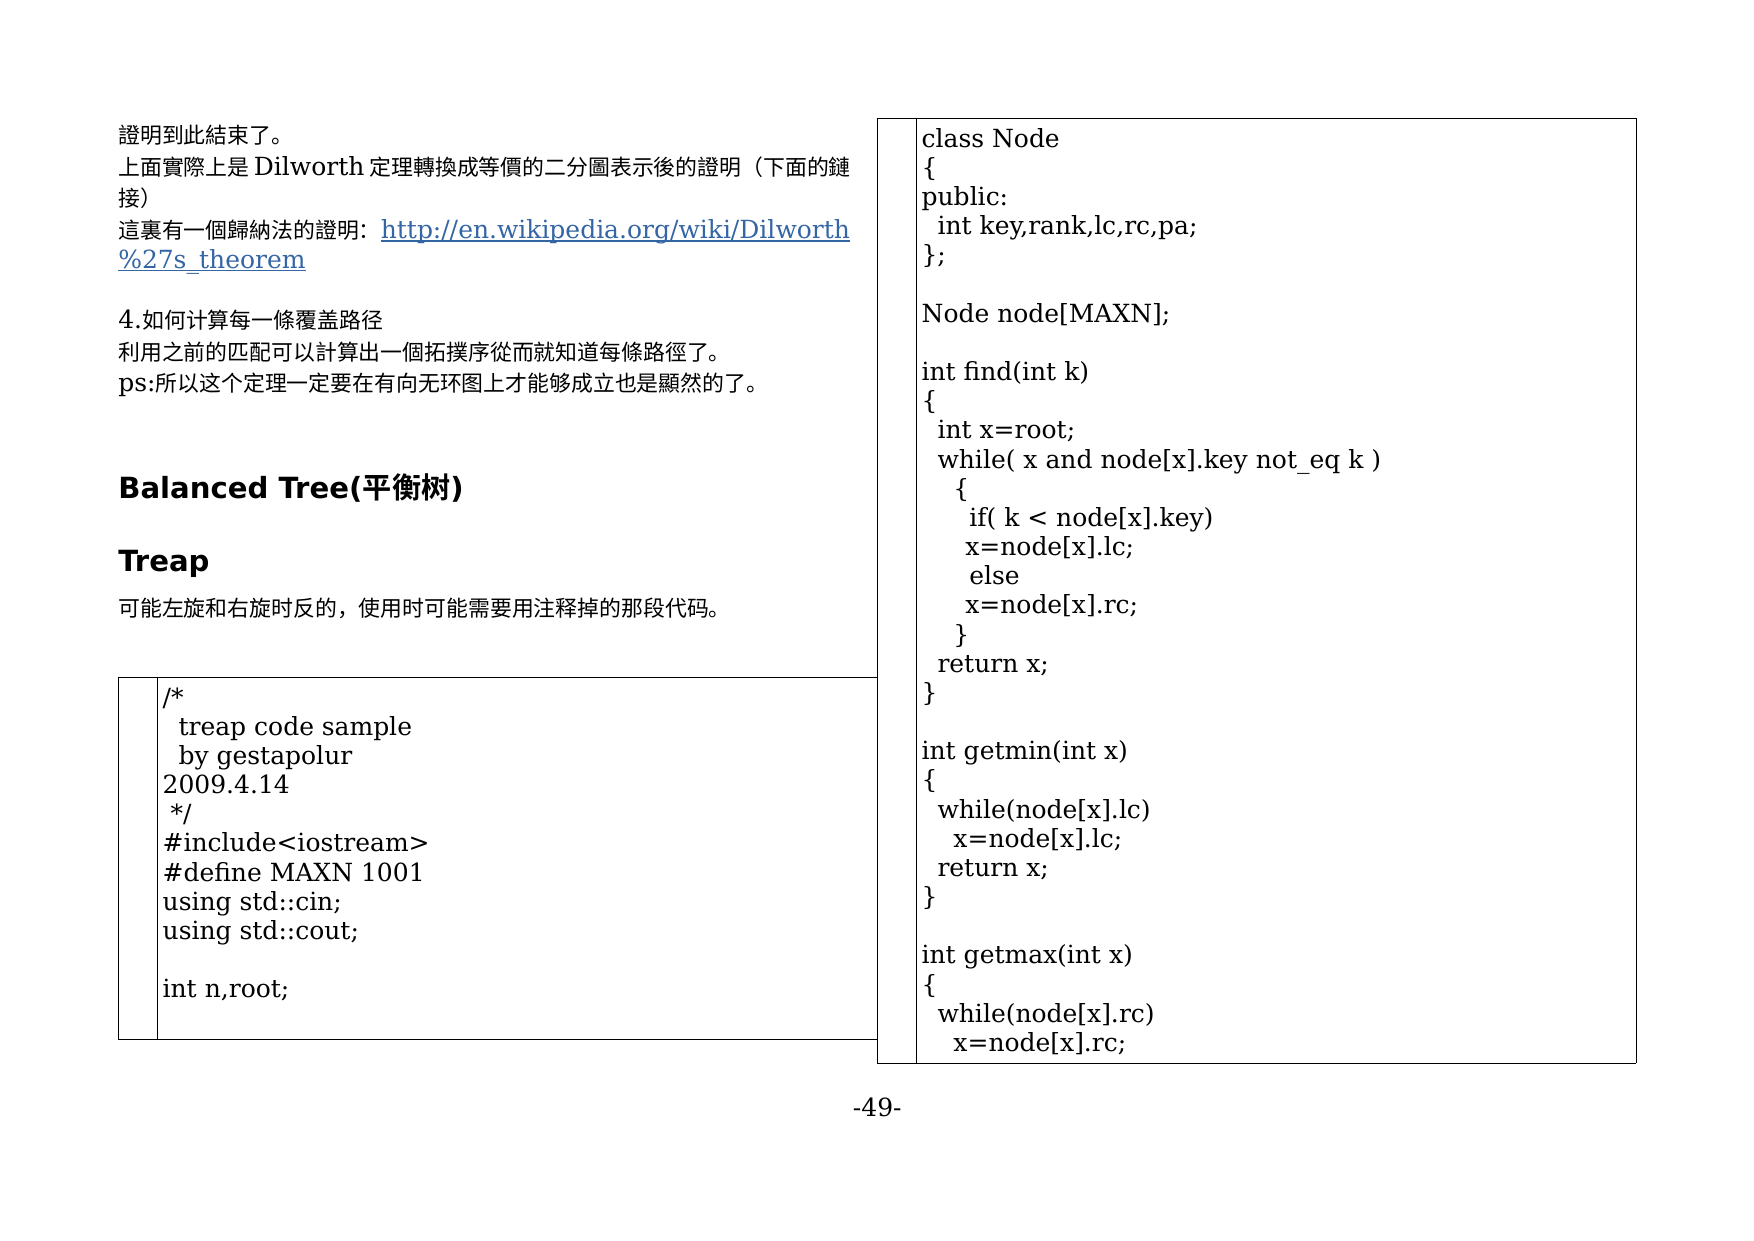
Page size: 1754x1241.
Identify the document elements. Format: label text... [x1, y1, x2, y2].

table_header [878, 119, 916, 1063]
table_header /* treap code sample by gestapolur 2009.4.14 */ #include<iostream> #define MAXN 1001 using std::cin; using std::cout; int n,root; [158, 678, 877, 1038]
table_header class Node { public: int key,rank,lc,rc,pa; }; Node node[MAXN]; int find(int k) { int x=root; while( x and node[x].key not_eq k ) { if( k < node[x].key) x=node[x].lc; else x=node[x].rc; } return x; } int getmin(int x) { while(node[x].lc) x=node[x].lc; return x; } int getmax(int x) { while(node[x].rc) x=node[x].rc; [917, 119, 1636, 1063]
table_header [119, 678, 157, 1038]
text DAG ： 有向无环图 路徑覆蓋：http://en.wikipedia.org/wiki/Path_cover#CITEREFDiestel2005 在DAG中，圖G的最小路径覆盖 = G顶点数V - 轉化成二分圖G‘後的最大匹配数 证明： 1.首先这样建立一个二分图：（算法导论“最小路径覆盖”词条对应的练习） 2.假设在这个二分图中，已经有一个匹配。那么对于点x'，如果它和某个y'匹配，那么在原图G上x'一定不是某个覆盖路径的结束的点。所以这个在匹配中的点x'就都不是覆盖路径结束的点，显然每条匹配路径中只有一个结束的点，而且因为所有 的点都在覆盖路径中，那么V减去在匹配中的x'的数量就是覆盖路径的数量了。 3.所以x'的數量越多，覆蓋路徑的數量就會越少。根據König定理，最大覆蓋頂點數量等於最大匹配數，所以對這個二分圖計算最大匹配就可以算出最少覆蓋路徑了。 證明到此結束了。 上面實際上是Dilworth定理轉換成等價的二分圖表示後的證明（下面的鏈接） 這裏有一個歸納法的證明：http://en.wikipedia.org/wiki/Dilworth%27s_theorem 4.如何计算每一條覆盖路径 利用之前的匹配可以計算出一個拓撲序從而就知道每條路徑了。 ps:所以这个定理一定要在有向无环图上才能够成立也是顯然的了。 [118, 118, 877, 427]
text 可能左旋和右旋时反的，使用时可能需要用注释掉的那段代码。 [118, 591, 877, 623]
subtitle Treap [118, 544, 877, 578]
